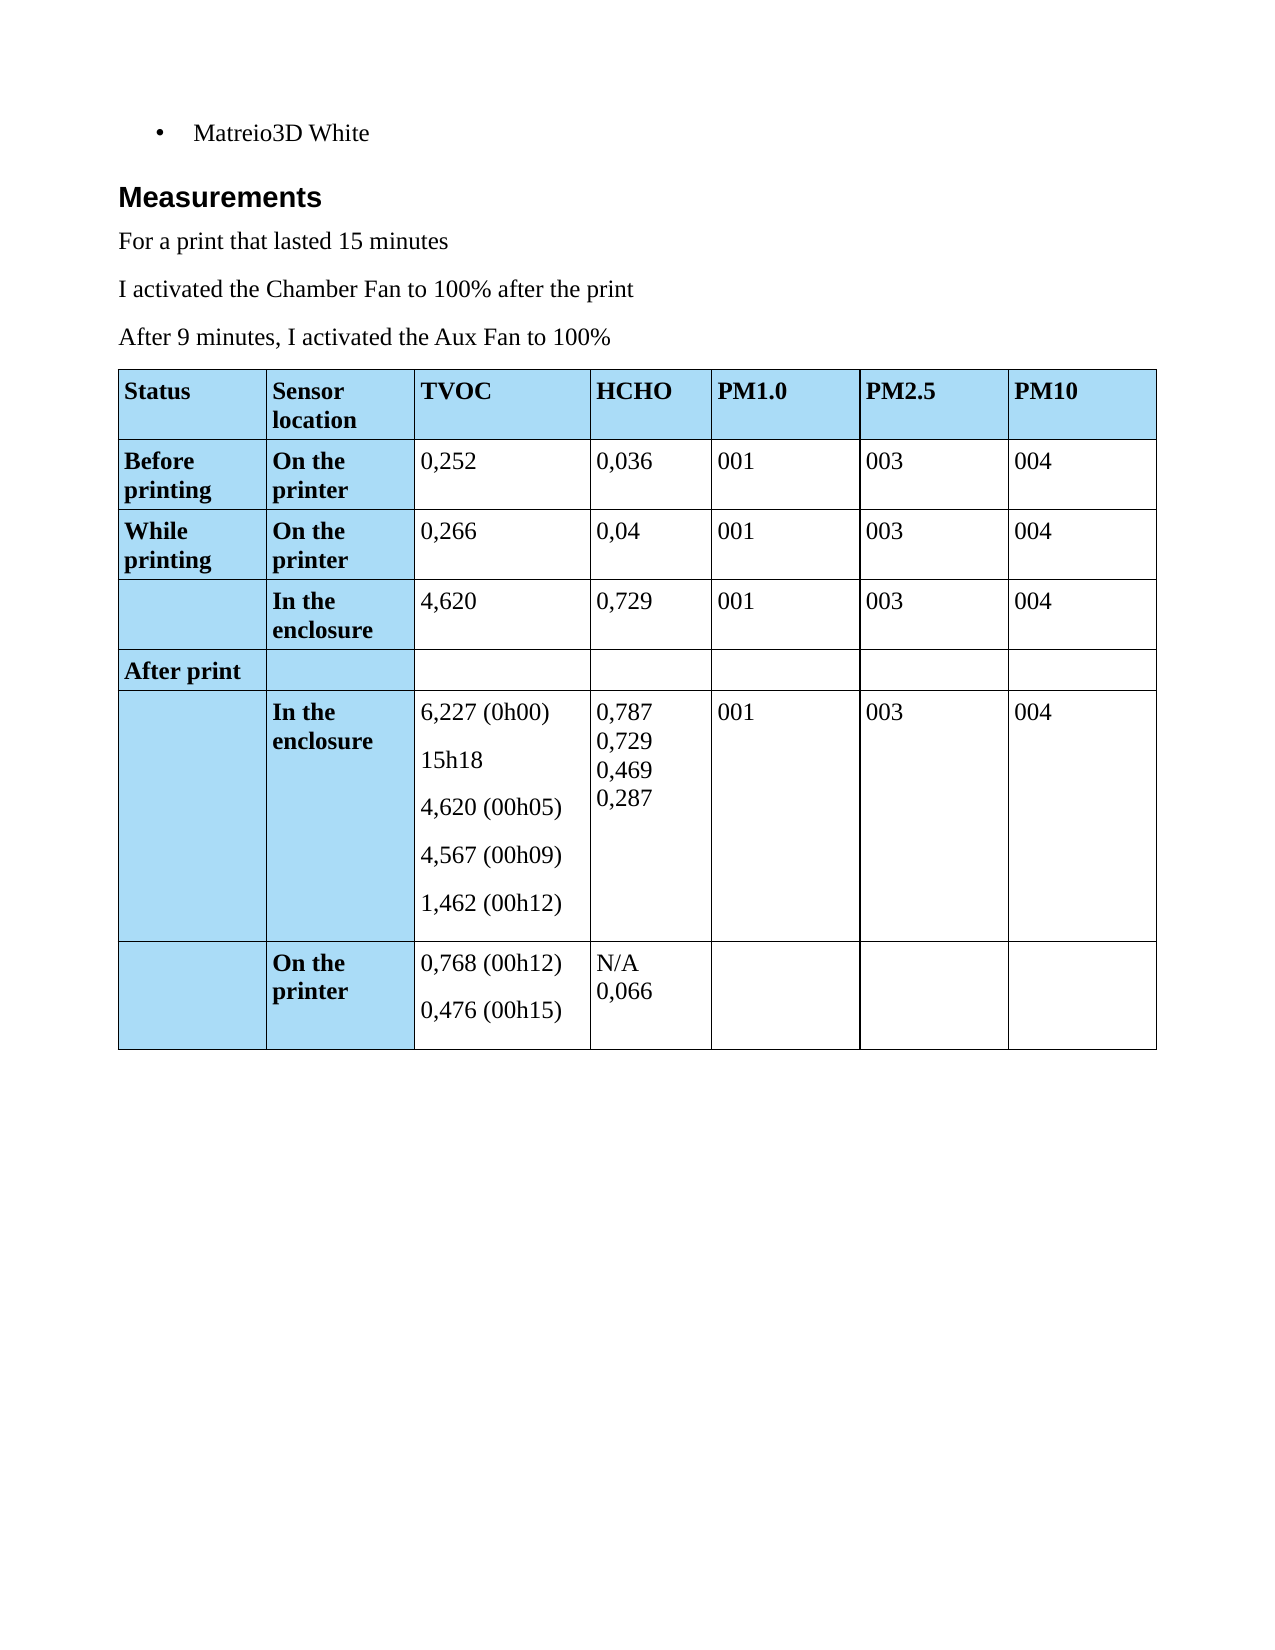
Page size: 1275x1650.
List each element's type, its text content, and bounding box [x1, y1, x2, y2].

table_cell [267, 650, 414, 690]
table_cell 4,620 [415, 580, 590, 649]
table_cell In the enclosure [267, 691, 414, 941]
table_header HCHO [591, 370, 711, 439]
table_header Sensor location [267, 370, 414, 439]
table_cell 003 [861, 510, 1008, 579]
list Matreio3D White [156, 118, 1157, 147]
table_cell [1009, 650, 1156, 690]
table_header PM1.0 [712, 370, 859, 439]
table_cell 001 [712, 440, 859, 509]
table_cell 001 [712, 691, 859, 941]
table_cell While printing [119, 510, 266, 579]
table_cell [591, 650, 711, 690]
table_cell 004 [1009, 510, 1156, 579]
table_cell On the printer [267, 510, 414, 579]
table_cell On the printer [267, 440, 414, 509]
table_cell [712, 942, 859, 1049]
table_cell [119, 691, 266, 941]
table_header Status [119, 370, 266, 439]
table_cell 003 [861, 691, 1008, 941]
table_cell 0,787 0,729 0,469 0,287 [591, 691, 711, 941]
table_cell [861, 942, 1008, 1049]
table_cell 6,227 (0h00) 15h18 4,620 (00h05) 4,567 (00h09) 1,462 (00h12) [415, 691, 590, 941]
table_cell N/A 0,066 [591, 942, 711, 1049]
subtitle Measurements [118, 180, 1157, 214]
text For a print that lasted 15 minutes [118, 226, 1157, 255]
table_header PM10 [1009, 370, 1156, 439]
table_cell [415, 650, 590, 690]
table_header TVOC [415, 370, 590, 439]
table_cell [119, 942, 266, 1049]
table_cell [119, 580, 266, 649]
table_cell After print [119, 650, 266, 690]
table_cell Before printing [119, 440, 266, 509]
table_cell 003 [861, 440, 1008, 509]
table_cell 0,036 [591, 440, 711, 509]
table_cell [861, 650, 1008, 690]
table_cell 003 [861, 580, 1008, 649]
table_cell 004 [1009, 440, 1156, 509]
table_cell 004 [1009, 691, 1156, 941]
table_header PM2.5 [861, 370, 1008, 439]
text After 9 minutes, I activated the Aux Fan to 100% [118, 322, 1157, 350]
table_cell 004 [1009, 580, 1156, 649]
table_cell 0,729 [591, 580, 711, 649]
table_cell 0,266 [415, 510, 590, 579]
table_cell On the printer [267, 942, 414, 1049]
table_cell 0,252 [415, 440, 590, 509]
table_cell [1009, 942, 1156, 1049]
text I activated the Chamber Fan to 100% after the print [118, 274, 1157, 303]
table_cell 001 [712, 580, 859, 649]
table_cell [712, 650, 859, 690]
table_cell In the enclosure [267, 580, 414, 649]
table_cell 0,768 (00h12) 0,476 (00h15) [415, 942, 590, 1049]
table_cell 0,04 [591, 510, 711, 579]
table_cell 001 [712, 510, 859, 579]
